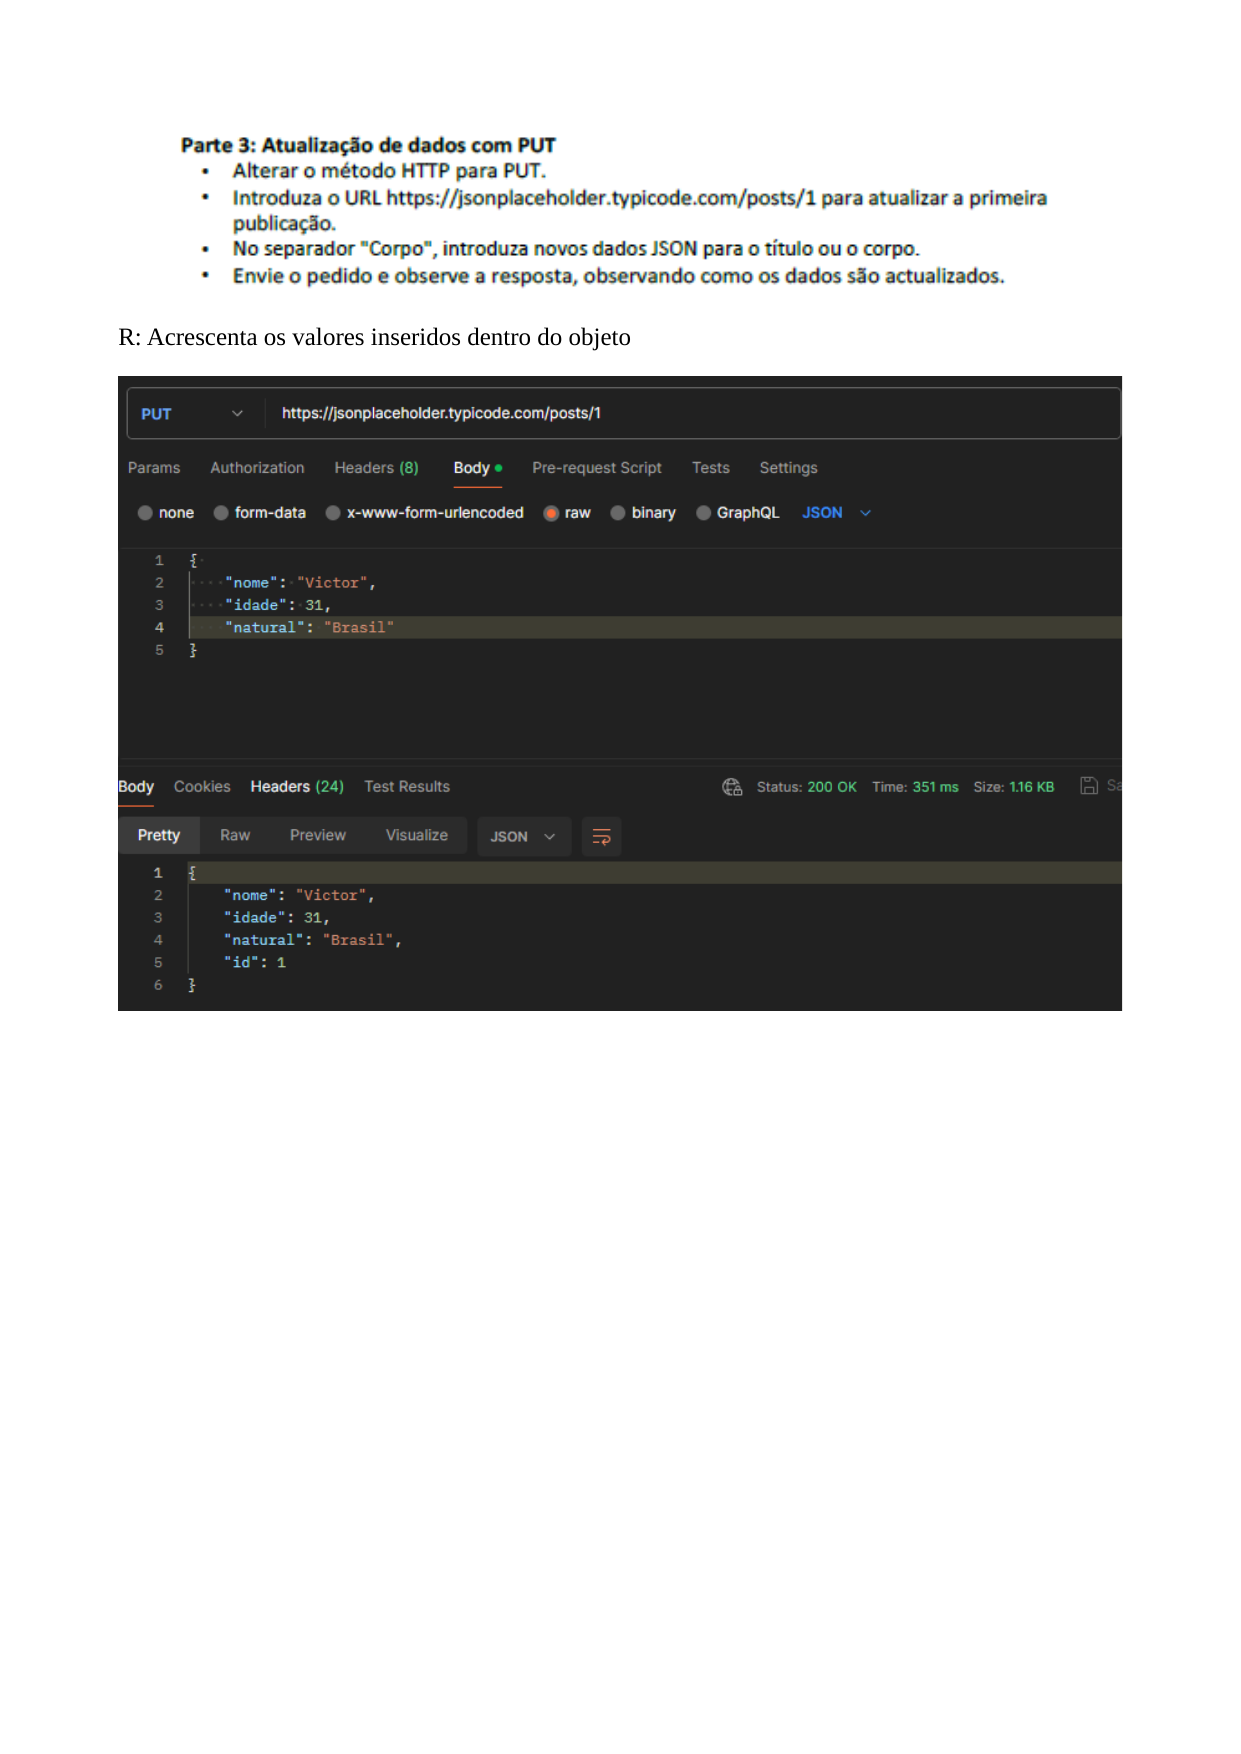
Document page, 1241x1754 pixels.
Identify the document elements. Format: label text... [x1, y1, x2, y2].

text R: Acrescenta os valores inseridos dentro do objeto [118, 118, 1122, 351]
picture [162, 118, 1078, 323]
picture [118, 376, 1123, 1011]
